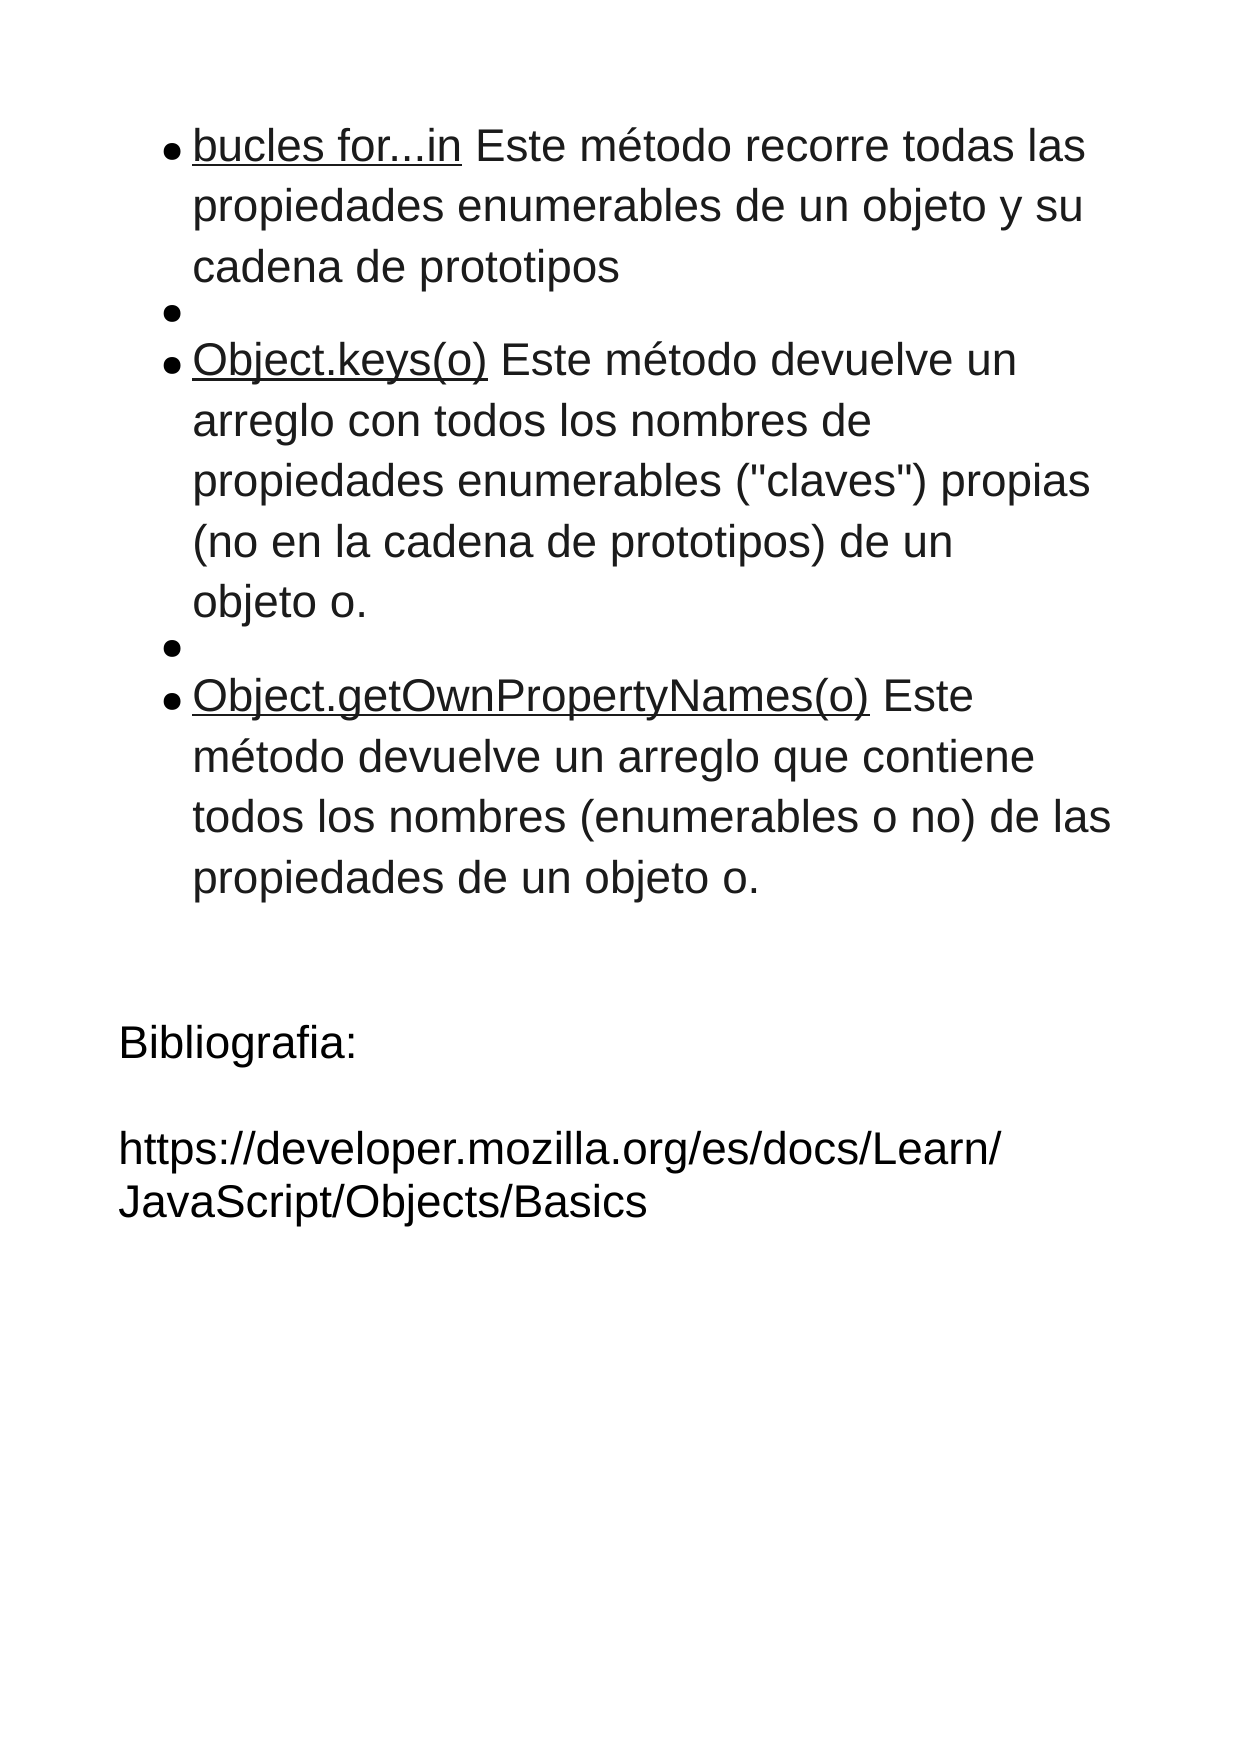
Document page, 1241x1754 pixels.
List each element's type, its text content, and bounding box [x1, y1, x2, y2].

list Object.keys(o) Este método devuelve un arreglo con todos los nombres de propiedades enumerables ("claves") propias (no en la cadena de prototipos) de un objeto o. [162, 333, 1122, 628]
list bucles for...in Este método recorre todas las propiedades enumerables de un objeto y su cadena de prototipos [162, 118, 1122, 292]
text Bibliografia: [118, 1016, 1122, 1069]
text https://developer.mozilla.org/es/docs/Learn/JavaScript/Objects/Basics [118, 1121, 1122, 1227]
list Object.getOwnPropertyNames(o) Este método devuelve un arreglo que contiene todos los nombres (enumerables o no) de las propiedades de un objeto o. [162, 668, 1122, 903]
